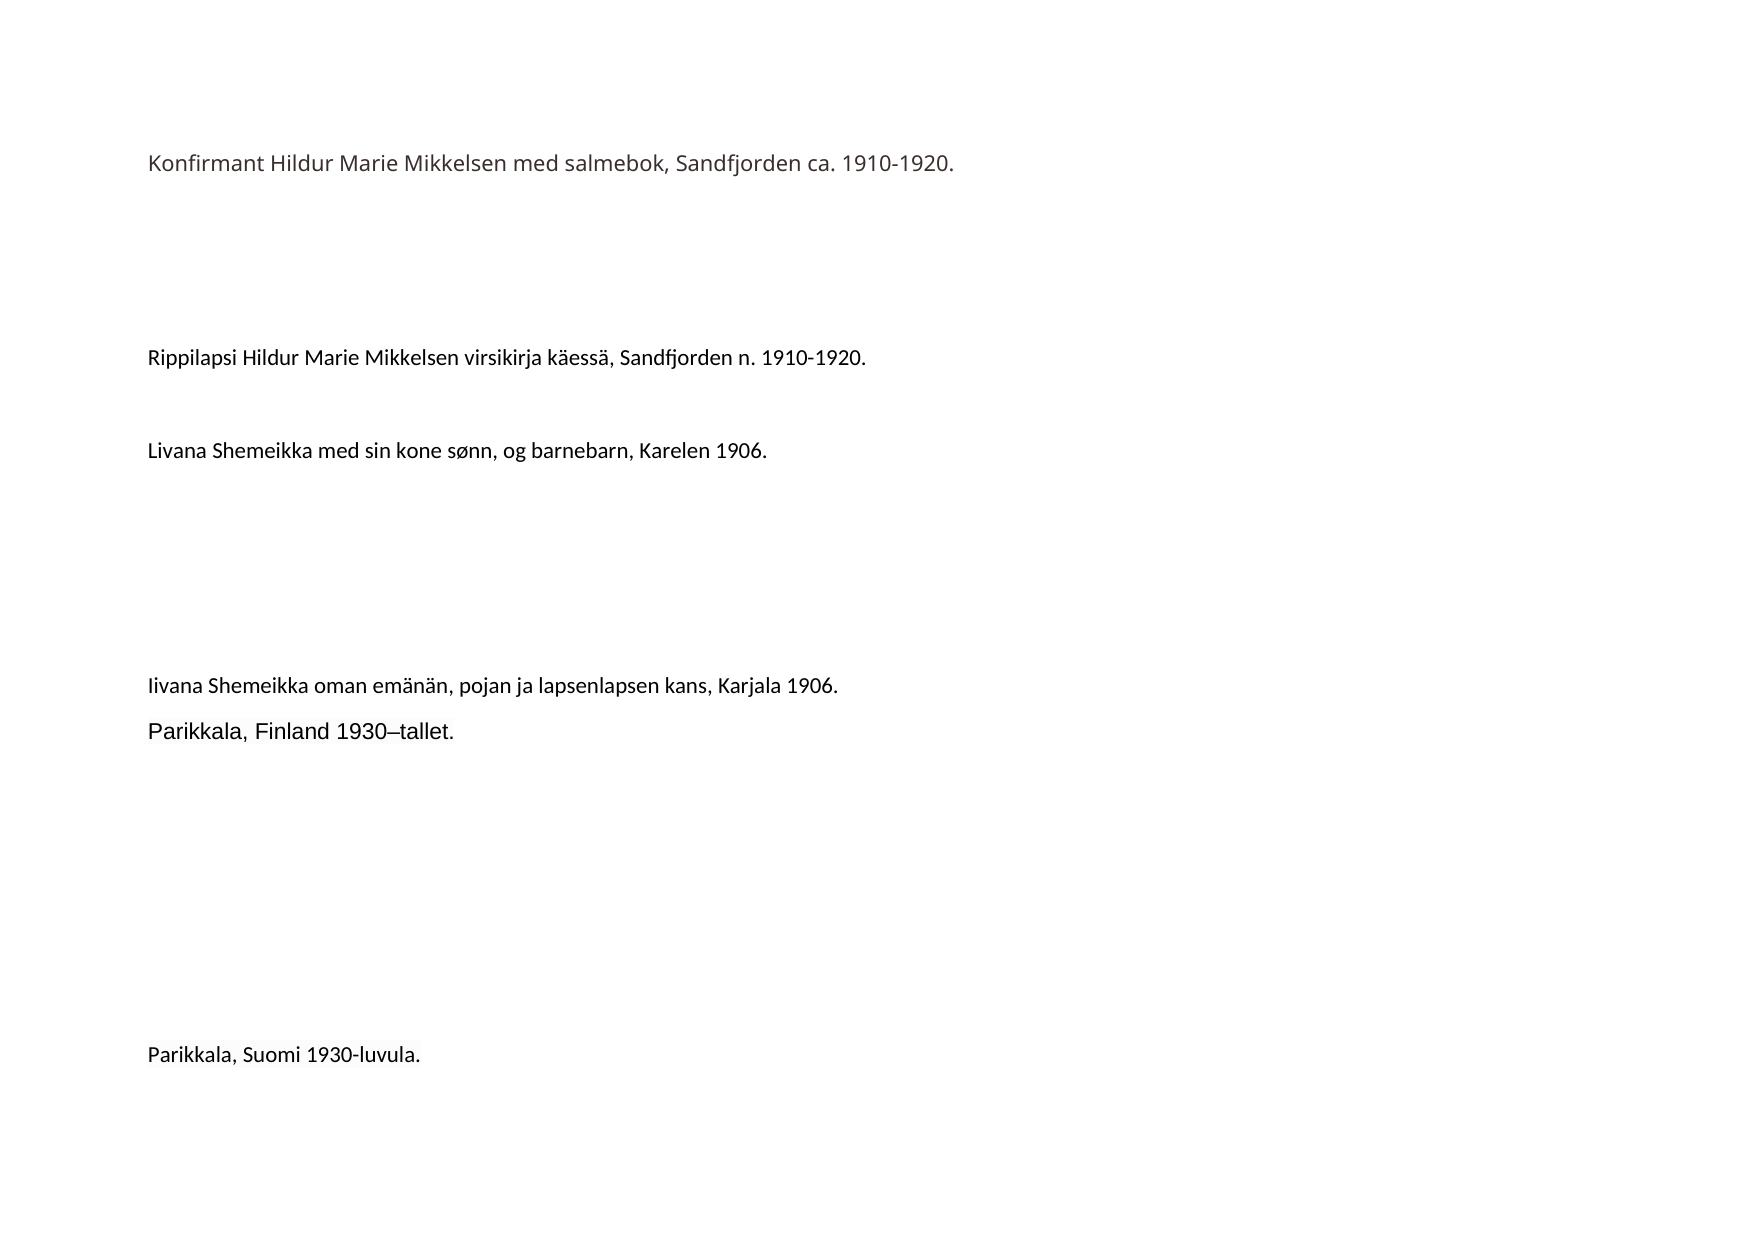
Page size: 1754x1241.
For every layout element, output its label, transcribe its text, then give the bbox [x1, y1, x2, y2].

text Iivana Shemeikka oman emänän, pojan ja lapsenlapsen kans, Karjala 1906. [148, 671, 1606, 699]
text Parikkala, Finland 1930–tallet. [148, 718, 1606, 744]
text Rippilapsi Hildur Marie Mikkelsen virsikirja käessä, Sandfjorden n. 1910-1920. [148, 343, 1606, 371]
text Livana Shemeikka med sin kone sønn, og barnebarn, Karelen 1906. [148, 436, 1606, 464]
text Parikkala, Suomi 1930-luvula. [148, 1040, 1606, 1068]
text Konfirmant Hildur Marie Mikkelsen med salmebok, Sandfjorden ca. 1910-1920. [148, 148, 1606, 177]
